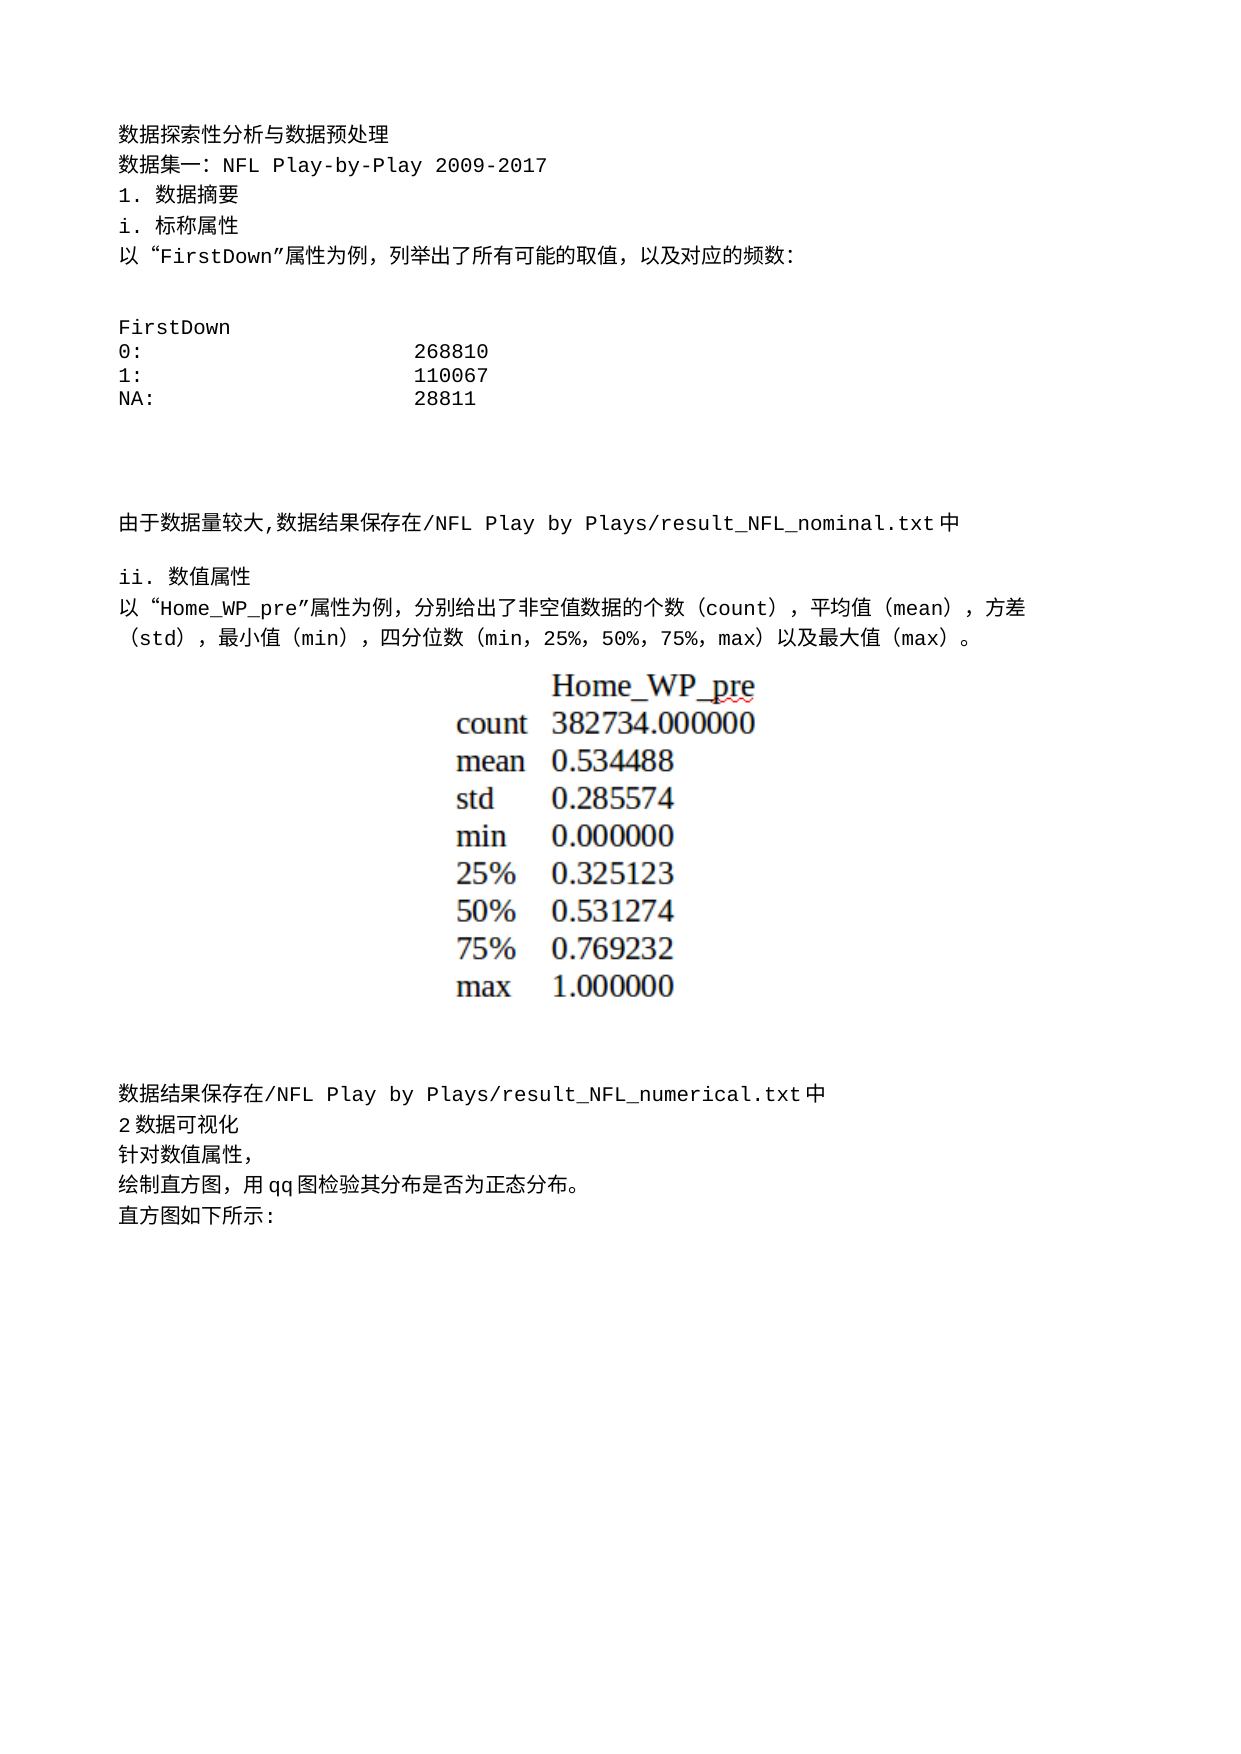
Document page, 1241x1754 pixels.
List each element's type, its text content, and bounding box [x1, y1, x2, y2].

text 绘制直方图，用qq图检验其分布是否为正态分布。 [118, 1168, 1122, 1199]
text 1. 数据摘要 [118, 179, 1122, 209]
text FirstDown [118, 317, 1122, 341]
text ii. 数值属性 [118, 561, 1122, 591]
text 以“FirstDown”属性为例，列举出了所有可能的取值，以及对应的频数： [118, 239, 1122, 270]
picture [375, 662, 794, 1033]
text 直方图如下所示: [118, 1199, 1122, 1229]
text NA: 28811 [118, 388, 1122, 412]
text 1: 110067 [118, 364, 1122, 388]
text 数据集一：NFL Play-by-Play 2009-2017 [118, 148, 1122, 179]
text 由于数据量较大,数据结果保存在/NFL Play by Plays/result_NFL_nominal.txt中 [118, 506, 1122, 537]
text i. 标称属性 [118, 209, 1122, 239]
text 以“Home_WP_pre”属性为例，分别给出了非空值数据的个数（count），平均值（mean），方差（std），最小值（min），四分位数（min，25%，50%，75%，max）以及最大值（max）。 [118, 591, 1122, 652]
text 0: 268810 [118, 341, 1122, 364]
text 数据探索性分析与数据预处理 [118, 118, 1122, 148]
text 2数据可视化 [118, 1108, 1122, 1138]
text 针对数值属性， [118, 1138, 1122, 1168]
text 数据结果保存在/NFL Play by Plays/result_NFL_numerical.txt中 [118, 1077, 1122, 1108]
